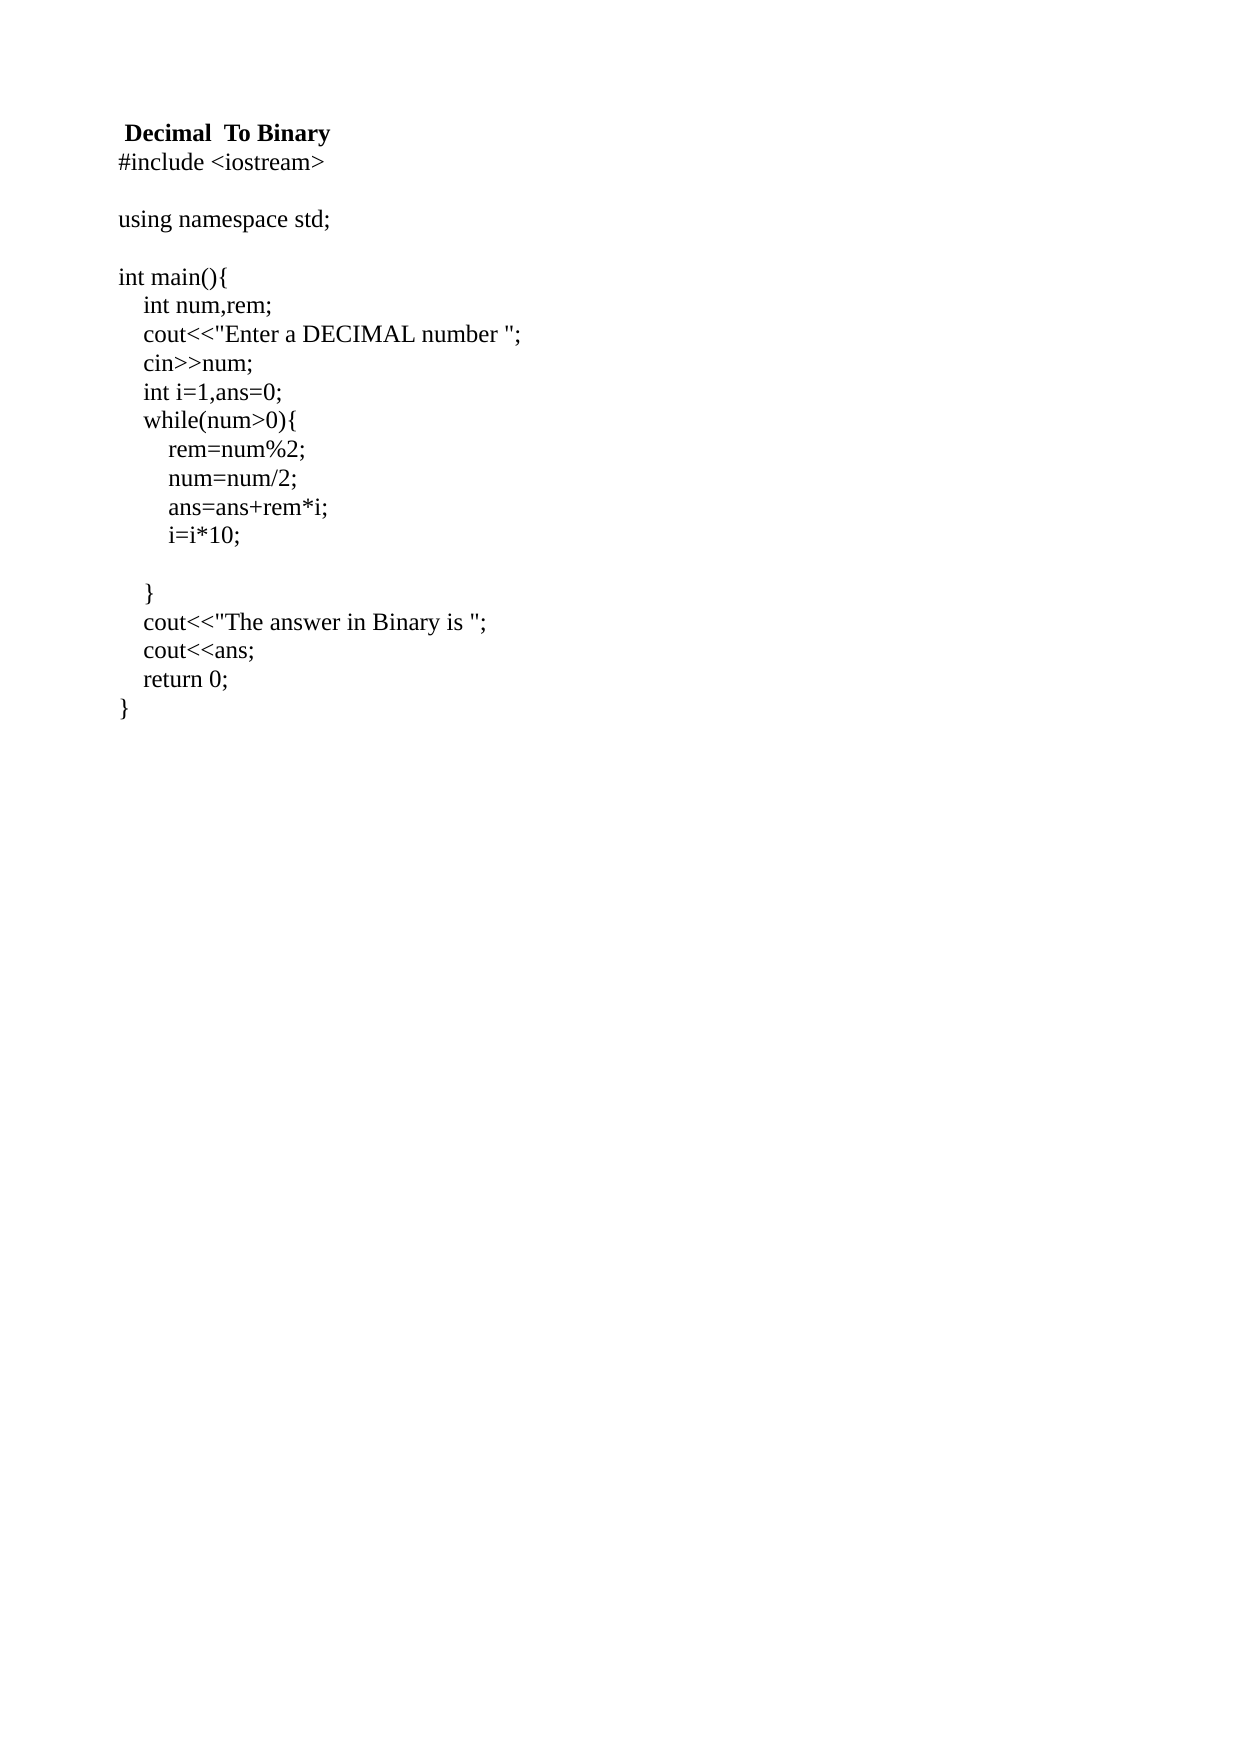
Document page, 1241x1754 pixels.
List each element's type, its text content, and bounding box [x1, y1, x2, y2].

text } [118, 578, 1122, 607]
text i=i*10; [118, 521, 1122, 549]
text cout<<"Enter a DECIMAL number "; [118, 319, 1122, 348]
text cout<<"The answer in Binary is "; [118, 607, 1122, 636]
text } [118, 693, 1122, 722]
text while(num>0){ [118, 406, 1122, 434]
text int main(){ [118, 262, 1122, 291]
text cout<<ans; [118, 636, 1122, 664]
text cin>>num; [118, 348, 1122, 377]
text Decimal To Binary [118, 118, 1122, 147]
text rem=num%2; [118, 434, 1122, 463]
text ans=ans+rem*i; [118, 492, 1122, 521]
text int i=1,ans=0; [118, 377, 1122, 406]
text num=num/2; [118, 463, 1122, 492]
text #include <iostream> [118, 147, 1122, 176]
text using namespace std; [118, 204, 1122, 233]
text int num,rem; [118, 291, 1122, 319]
text return 0; [118, 664, 1122, 693]
